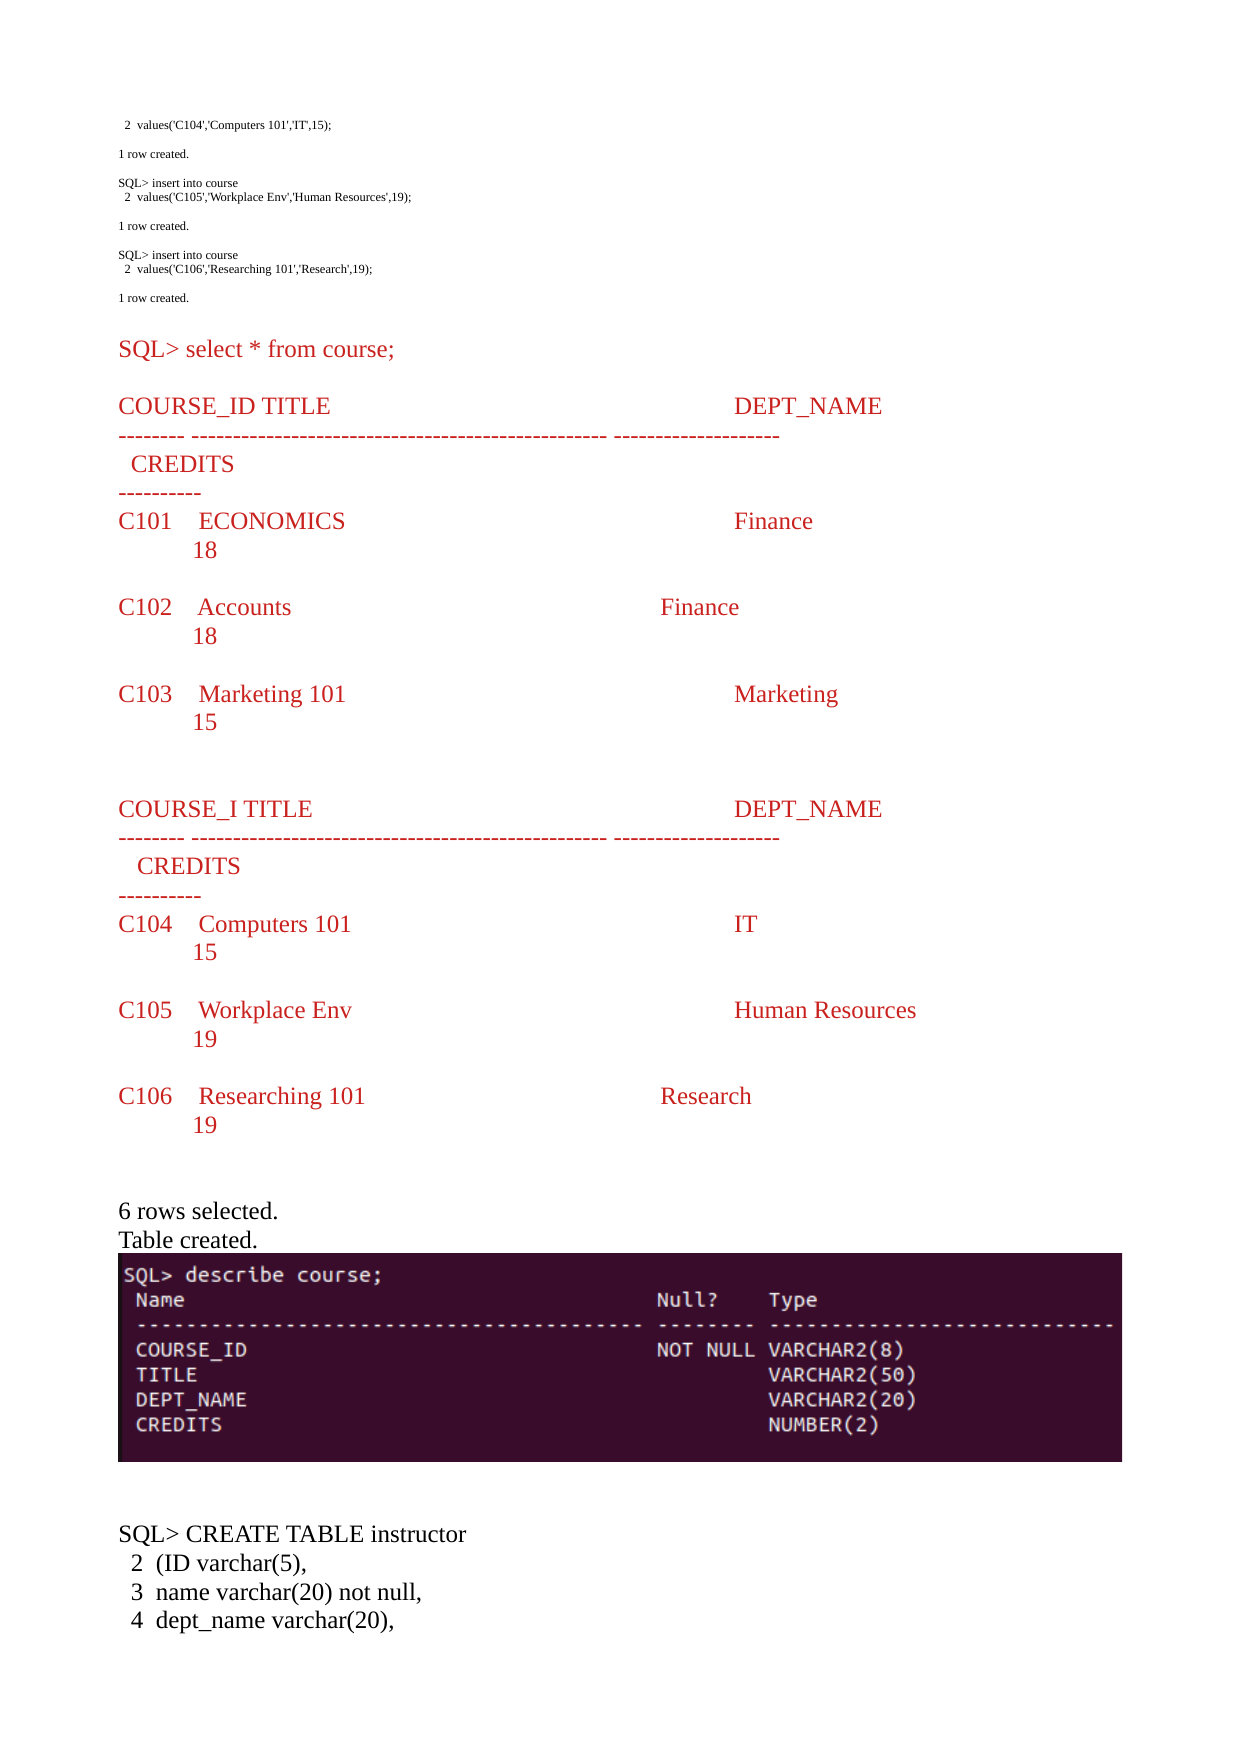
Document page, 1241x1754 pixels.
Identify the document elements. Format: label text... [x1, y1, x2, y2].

text 18 [118, 535, 1122, 564]
text COURSE_I TITLE DEPT_NAME [118, 794, 1122, 822]
text 15 [118, 937, 1122, 966]
text 1 row created. [118, 291, 1122, 305]
text SQL> insert into course [118, 247, 1122, 262]
text ---------- [118, 880, 1122, 909]
text CREDITS [118, 449, 1122, 477]
picture [118, 1253, 1123, 1462]
text 2 (ID varchar(5), [118, 1548, 1122, 1577]
text 1 row created. [118, 147, 1122, 161]
text 2 values('C105','Workplace Env','Human Resources',19); [118, 190, 1122, 204]
text -------- -------------------------------------------------- -------------------- [118, 420, 1122, 449]
text SQL> select * from course; [118, 334, 1122, 362]
text Table created. [118, 1225, 1122, 1253]
text 6 rows selected. [118, 1196, 1122, 1225]
text C103 Marketing 101 Marketing [118, 679, 1122, 707]
text C104 Computers 101 IT [118, 909, 1122, 937]
text 4 dept_name varchar(20), [118, 1605, 1122, 1634]
text COURSE_ID TITLE DEPT_NAME [118, 391, 1122, 420]
text 2 values('C104','Computers 101','IT',15); [118, 118, 1122, 132]
text CREDITS [118, 851, 1122, 880]
text 19 [118, 1024, 1122, 1052]
text SQL> insert into course [118, 176, 1122, 190]
text SQL> CREATE TABLE instructor [118, 1519, 1122, 1548]
text 18 [118, 621, 1122, 650]
text ---------- [118, 477, 1122, 506]
text 2 values('C106','Researching 101','Research',19); [118, 262, 1122, 276]
text 3 name varchar(20) not null, [118, 1577, 1122, 1605]
text C105 Workplace Env Human Resources [118, 995, 1122, 1024]
text C102 Accounts Finance [118, 592, 1122, 621]
text C101 ECONOMICS Finance [118, 506, 1122, 535]
text 19 [118, 1110, 1122, 1139]
text -------- -------------------------------------------------- -------------------- [118, 822, 1122, 851]
text C106 Researching 101 Research [118, 1081, 1122, 1110]
text 15 [118, 707, 1122, 736]
text 1 row created. [118, 219, 1122, 233]
